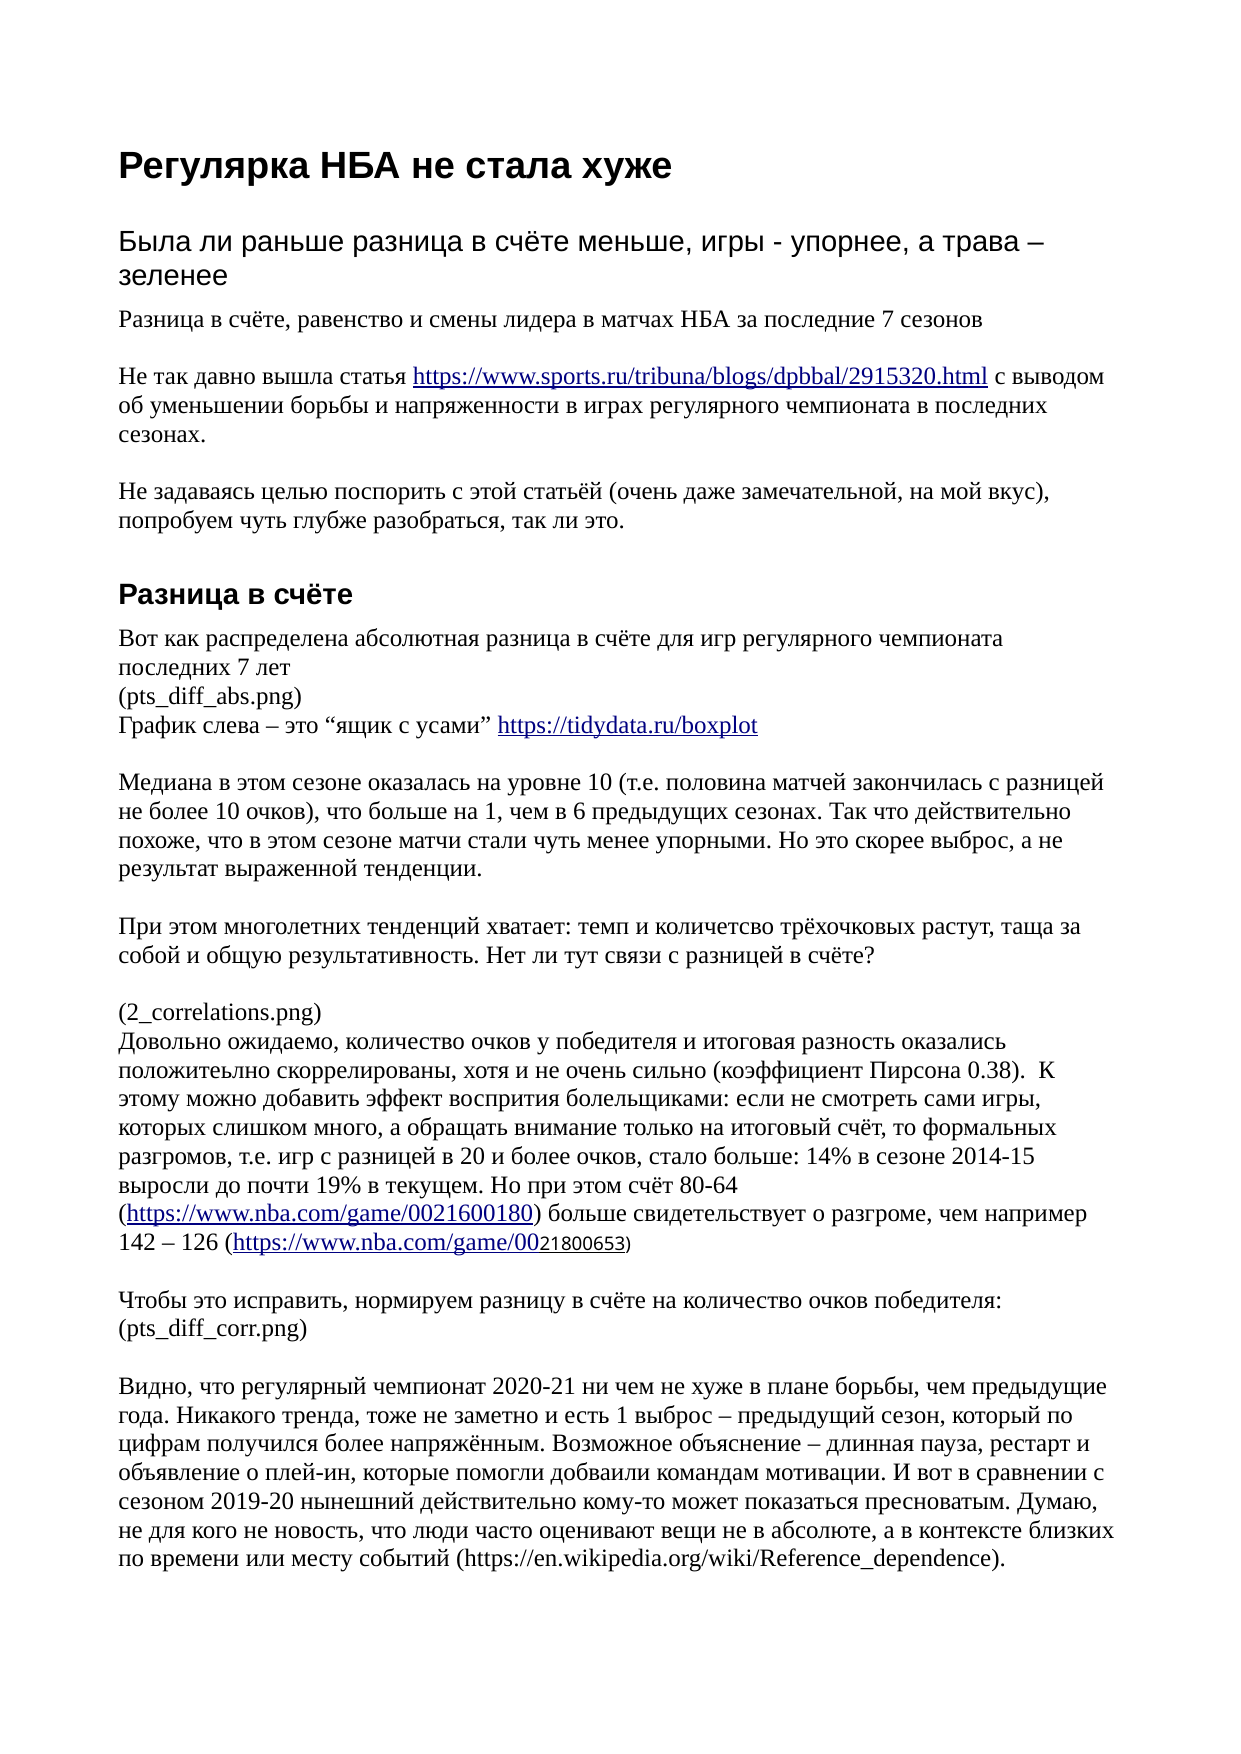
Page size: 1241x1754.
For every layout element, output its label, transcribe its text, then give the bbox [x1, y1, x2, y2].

subtitle Разница в счёте [118, 577, 1122, 611]
subtitle Была ли раньше разница в счёте меньше, игры - упорнее, а трава – зеленее [118, 224, 1122, 291]
text Не задаваясь целью поспорить с этой статьёй (очень даже замечательной, на мой вкус), попробуем чуть глубже разобраться, так ли это. [118, 476, 1122, 534]
text Медиана в этом сезоне оказалась на уровне 10 (т.е. половина матчей закончилась с разницей не более 10 очков), что больше на 1, чем в 6 предыдущих сезонах. Так что действительно похоже, что в этом сезоне матчи стали чуть менее упорными. Но это скорее выброс, а не результат выраженной тенденции. [118, 767, 1122, 882]
text Не так давно вышла статья https://www.sports.ru/tribuna/blogs/dpbbal/2915320.html с выводом об уменьшении борьбы и напряженности в играх регулярного чемпионата в последних сезонах. [118, 361, 1122, 448]
text (pts_diff_abs.png) [118, 681, 1122, 710]
text (pts_diff_corr.png) [118, 1313, 1122, 1342]
text Вот как распределена абсолютная разница в счёте для игр регулярного чемпионата последних 7 лет [118, 623, 1122, 681]
text Довольно ожидаемо, количество очков у победителя и итоговая разность оказались положитеьлно скоррелированы, хотя и не очень сильно (коэффициент Пирсона 0.38). К этому можно добавить эффект воспрития болельщиками: если не смотреть сами игры, которых слишком много, а обращать внимание только на итоговый счёт, то формальных разгромов, т.е. игр с разницей в 20 и более очков, стало больше: 14% в сезоне 2014-15 выросли до почти 19% в текущем. Но при этом счёт 80-64 (https://www.nba.com/game/0021600180) больше свидетельствует о разгроме, чем например 142 – 126 (https://www.nba.com/game/0021800653) [118, 1026, 1122, 1256]
text Чтобы это исправить, нормируем разницу в счёте на количество очков победителя: [118, 1285, 1122, 1313]
subtitle Регулярка НБА не стала хуже [118, 143, 1122, 187]
text Видно, что регулярный чемпионат 2020-21 ни чем не хуже в плане борьбы, чем предыдущие года. Никакого тренда, тоже не заметно и есть 1 выброс – предыдущий сезон, который по цифрам получился более напряжённым. Возможное объяснение – длинная пауза, рестарт и объявление о плей-ин, которые помогли добваили командам мотивации. И вот в сравнении с сезоном 2019-20 нынешний действительно кому-то может показаться пресноватым. Думаю, не для кого не новость, что люди часто оценивают вещи не в абсолюте, а в контексте близких по времени или месту событий (https://en.wikipedia.org/wiki/Reference_dependence). [118, 1371, 1122, 1572]
text Разница в счёте, равенство и смены лидера в матчах НБА за последние 7 сезонов [118, 304, 1122, 333]
text График слева – это “ящик с усами” https://tidydata.ru/boxplot [118, 710, 1122, 738]
text (2_correlations.png) [118, 997, 1122, 1026]
text При этом многолетних тенденций хватает: темп и количетсво трёхочковых растут, таща за собой и общую результативность. Нет ли тут связи с разницей в счёте? [118, 911, 1122, 968]
